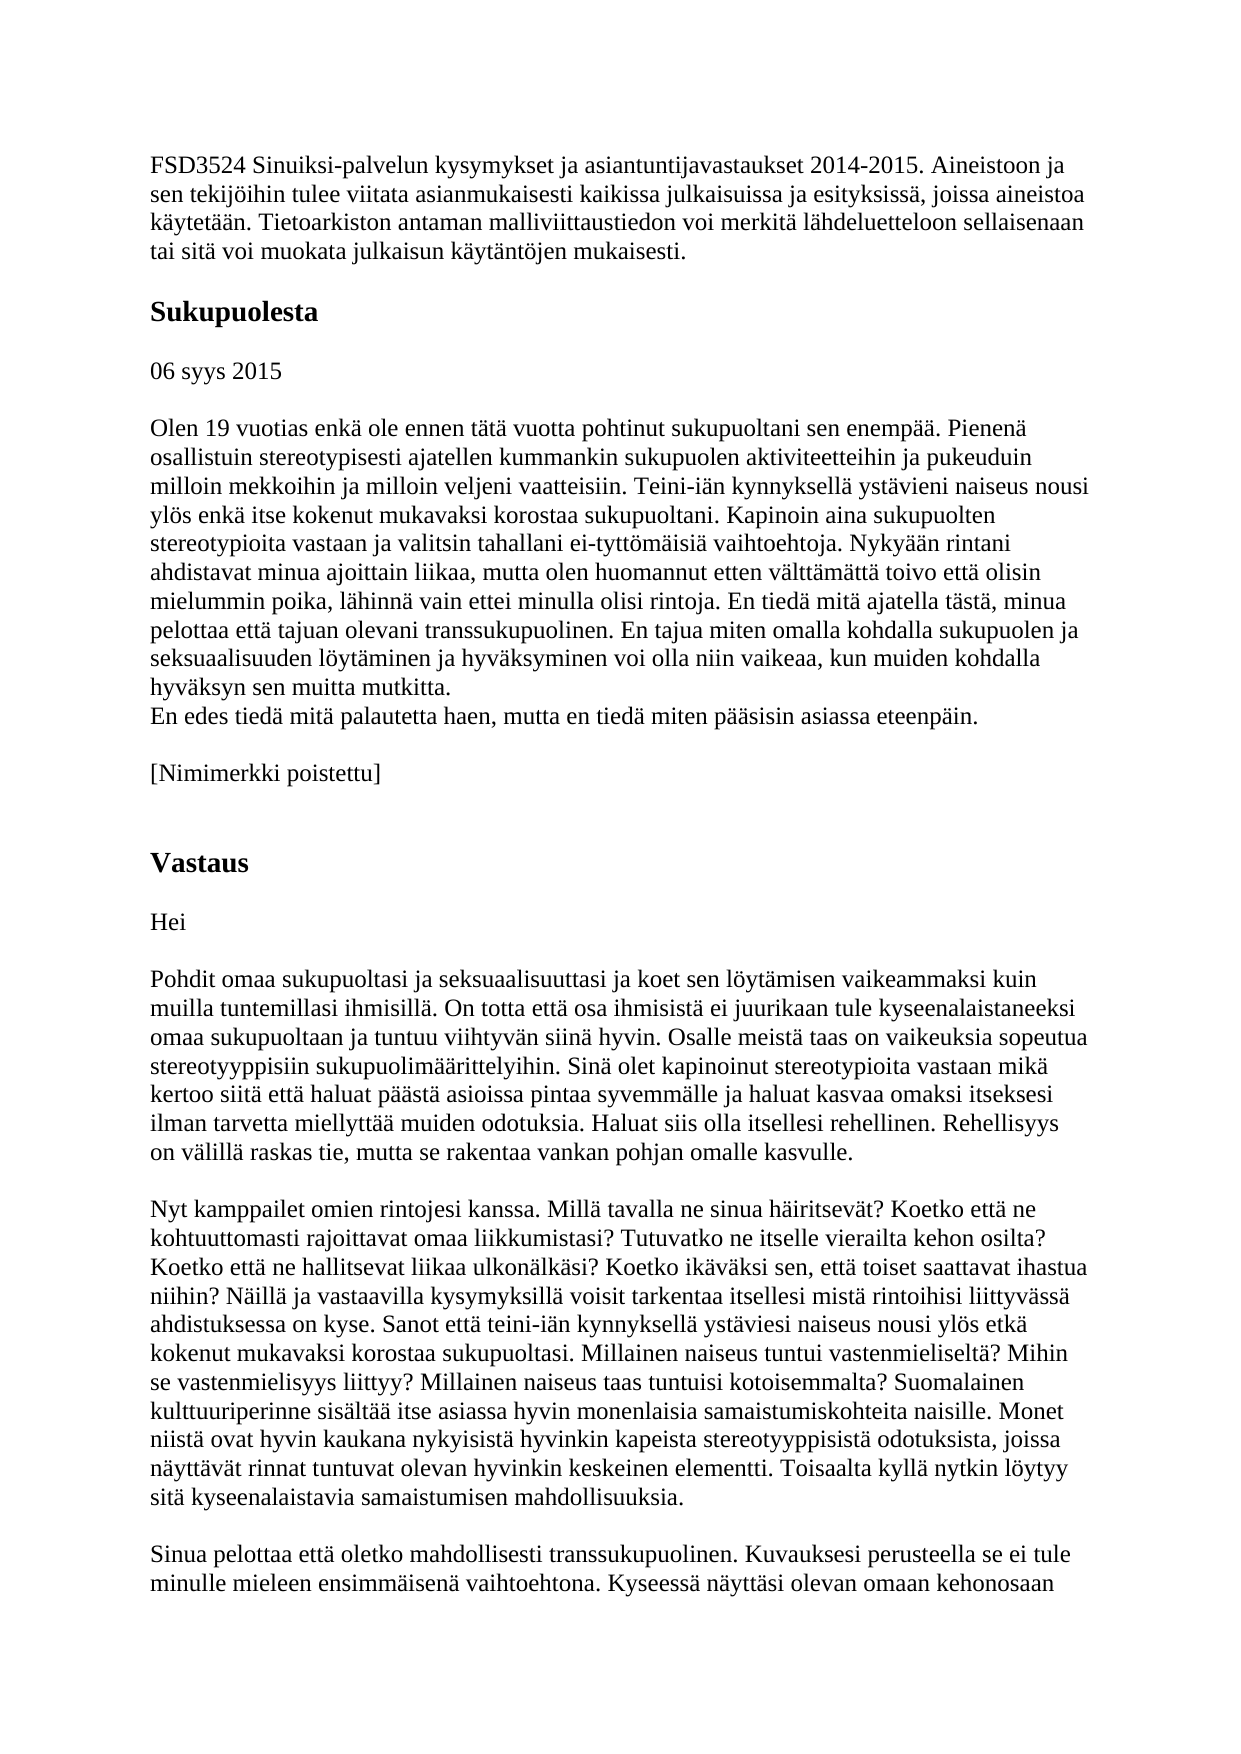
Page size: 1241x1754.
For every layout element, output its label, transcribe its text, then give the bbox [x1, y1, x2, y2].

text Olen 19 vuotias enkä ole ennen tätä vuotta pohtinut sukupuoltani sen enempää. Pienenä osallistuin stereotypisesti ajatellen kummankin sukupuolen aktiviteetteihin ja pukeuduin milloin mekkoihin ja milloin veljeni vaatteisiin. Teini-iän kynnyksellä ystävieni naiseus nousi ylös enkä itse kokenut mukavaksi korostaa sukupuoltani. Kapinoin aina sukupuolten stereotypioita vastaan ja valitsin tahallani ei-tyttömäisiä vaihtoehtoja. Nykyään rintani ahdistavat minua ajoittain liikaa, mutta olen huomannut etten välttämättä toivo että olisin mielummin poika, lähinnä vain ettei minulla olisi rintoja. En tiedä mitä ajatella tästä, minua pelottaa että tajuan olevani transsukupuolinen. En tajua miten omalla kohdalla sukupuolen ja seksuaalisuuden löytäminen ja hyväksyminen voi olla niin vaikeaa, kun muiden kohdalla hyväksyn sen muitta mutkitta. En edes tiedä mitä palautetta haen, mutta en tiedä miten pääsisin asiassa eteenpäin. [150, 413, 1090, 730]
text [Nimimerkki poistettu] [150, 758, 1090, 787]
text FSD3524 Sinuiksi-palvelun kysymykset ja asiantuntijavastaukset 2014-2015. Aineistoon ja sen tekijöihin tulee viitata asianmukaisesti kaikissa julkaisuissa ja esityksissä, joissa aineistoa käytetään. Tietoarkiston antaman malliviittaustiedon voi merkitä lähdeluetteloon sellaisenaan tai sitä voi muokata julkaisun käytäntöjen mukaisesti. [150, 150, 1090, 265]
text 06 syys 2015 [150, 356, 1090, 385]
text Sukupuolesta [150, 294, 1090, 327]
text Vastaus [150, 845, 1090, 878]
text Hei Pohdit omaa sukupuoltasi ja seksuaalisuuttasi ja koet sen löytämisen vaikeammaksi kuin muilla tuntemillasi ihmisillä. On totta että osa ihmisistä ei juurikaan tule kyseenalaistaneeksi omaa sukupuoltaan ja tuntuu viihtyvän siinä hyvin. Osalle meistä taas on vaikeuksia sopeutua stereotyyppisiin sukupuolimäärittelyihin. Sinä olet kapinoinut stereotypioita vastaan mikä kertoo siitä että haluat päästä asioissa pintaa syvemmälle ja haluat kasvaa omaksi itseksesi ilman tarvetta miellyttää muiden odotuksia. Haluat siis olla itsellesi rehellinen. Rehellisyys on välillä raskas tie, mutta se rakentaa vankan pohjan omalle kasvulle. Nyt kamppailet omien rintojesi kanssa. Millä tavalla ne sinua häiritsevät? Koetko että ne kohtuuttomasti rajoittavat omaa liikkumistasi? Tutuvatko ne itselle vierailta kehon osilta? Koetko että ne hallitsevat liikaa ulkonälkäsi? Koetko ikäväksi sen, että toiset saattavat ihastua niihin? Näillä ja vastaavilla kysymyksillä voisit tarkentaa itsellesi mistä rintoihisi liittyvässä ahdistuksessa on kyse. Sanot että teini-iän kynnyksellä ystäviesi naiseus nousi ylös etkä kokenut mukavaksi korostaa sukupuoltasi. Millainen naiseus tuntui vastenmieliseltä? Mihin se vastenmielisyys liittyy? Millainen naiseus taas tuntuisi kotoisemmalta? Suomalainen kulttuuriperinne sisältää itse asiassa hyvin monenlaisia samaistumiskohteita naisille. Monet niistä ovat hyvin kaukana nykyisistä hyvinkin kapeista stereotyyppisistä odotuksista, joissa näyttävät rinnat tuntuvat olevan hyvinkin keskeinen elementti. Toisaalta kyllä nytkin löytyy sitä kyseenalaistavia samaistumisen mahdollisuuksia. Sinua pelottaa että oletko mahdollisesti transsukupuolinen. Kuvauksesi perusteella se ei tule minulle mieleen ensimmäisenä vaihtoehtona. Kyseessä näyttäsi olevan omaan kehonosaan [150, 907, 1090, 1597]
